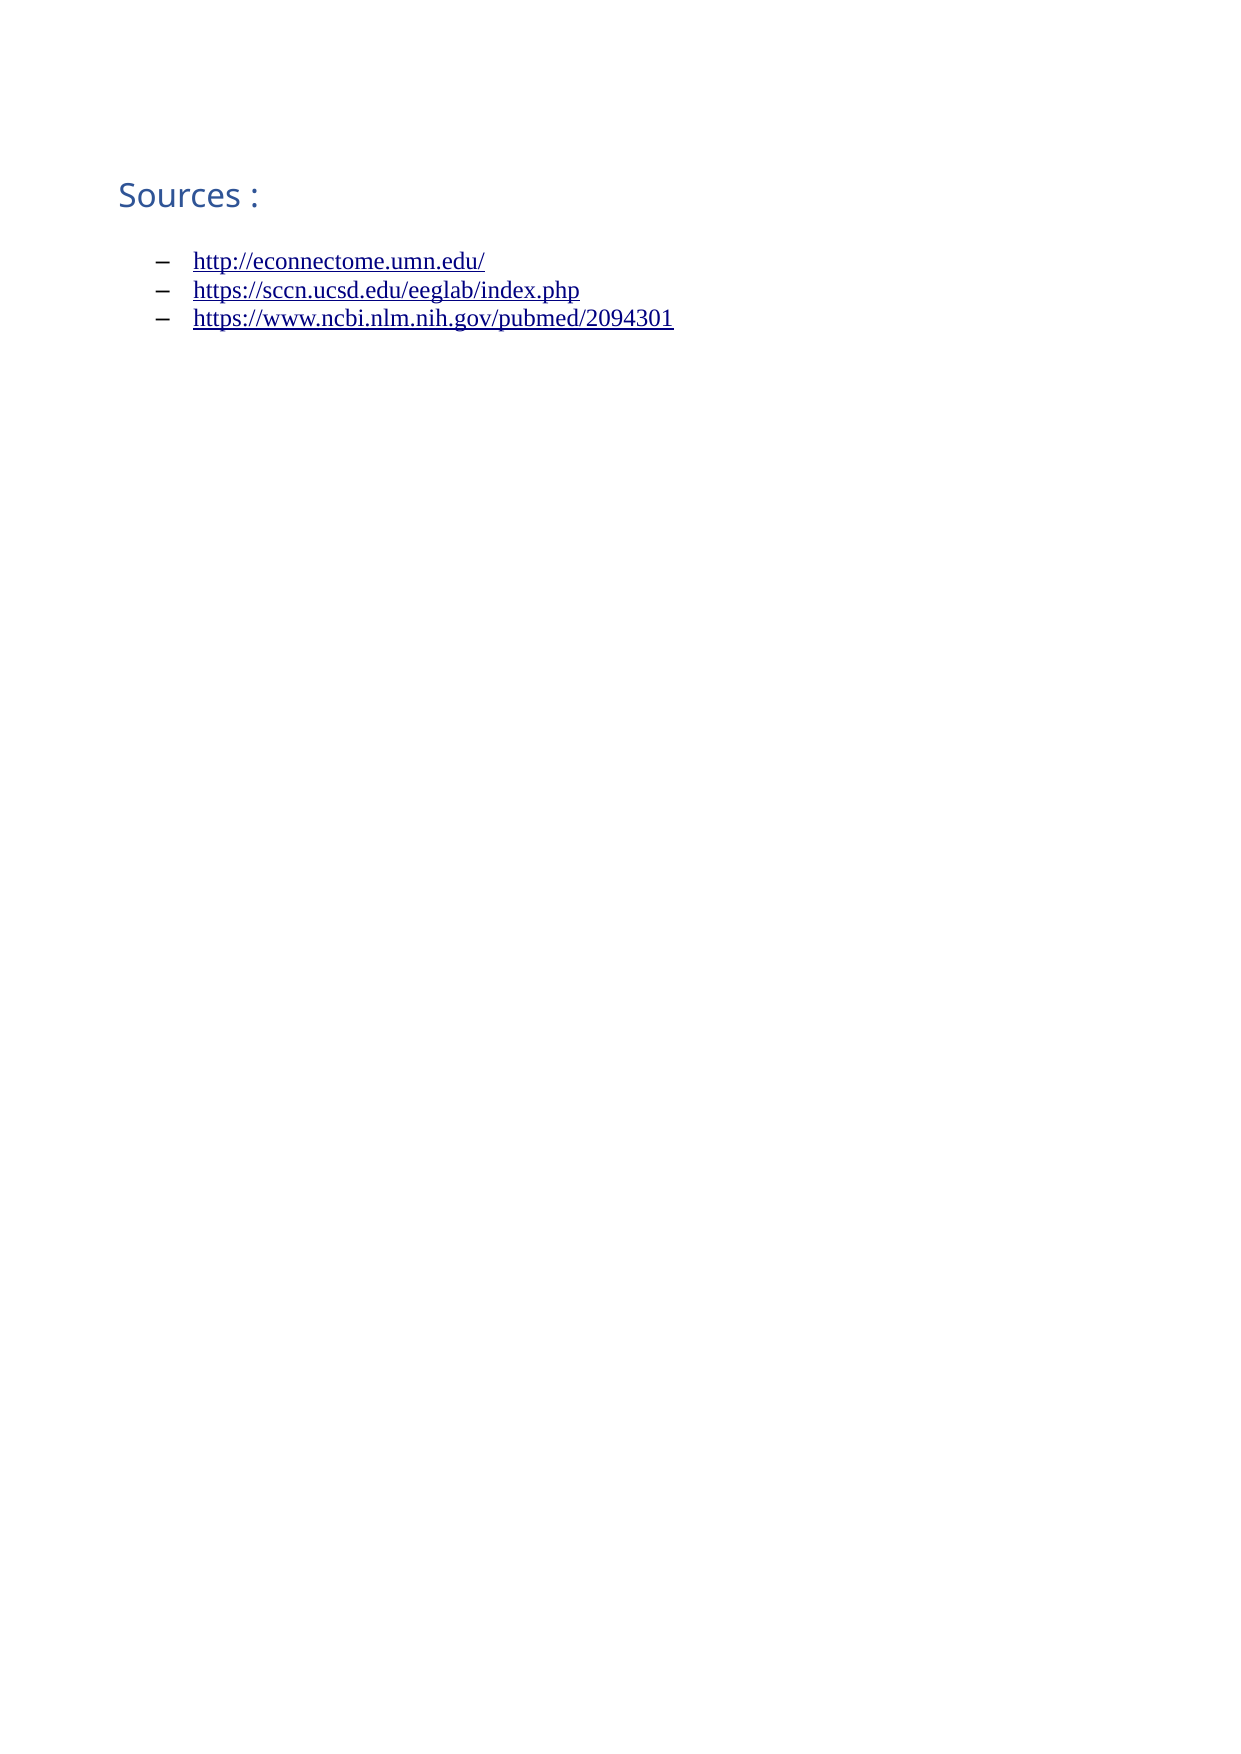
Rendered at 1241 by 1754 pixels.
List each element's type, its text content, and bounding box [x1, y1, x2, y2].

subtitle Sources : [118, 172, 1122, 217]
list https://www.ncbi.nlm.nih.gov/pubmed/2094301 [156, 303, 1122, 332]
list http://econnectome.umn.edu/ [156, 246, 1122, 275]
list https://sccn.ucsd.edu/eeglab/index.php [156, 275, 1122, 303]
